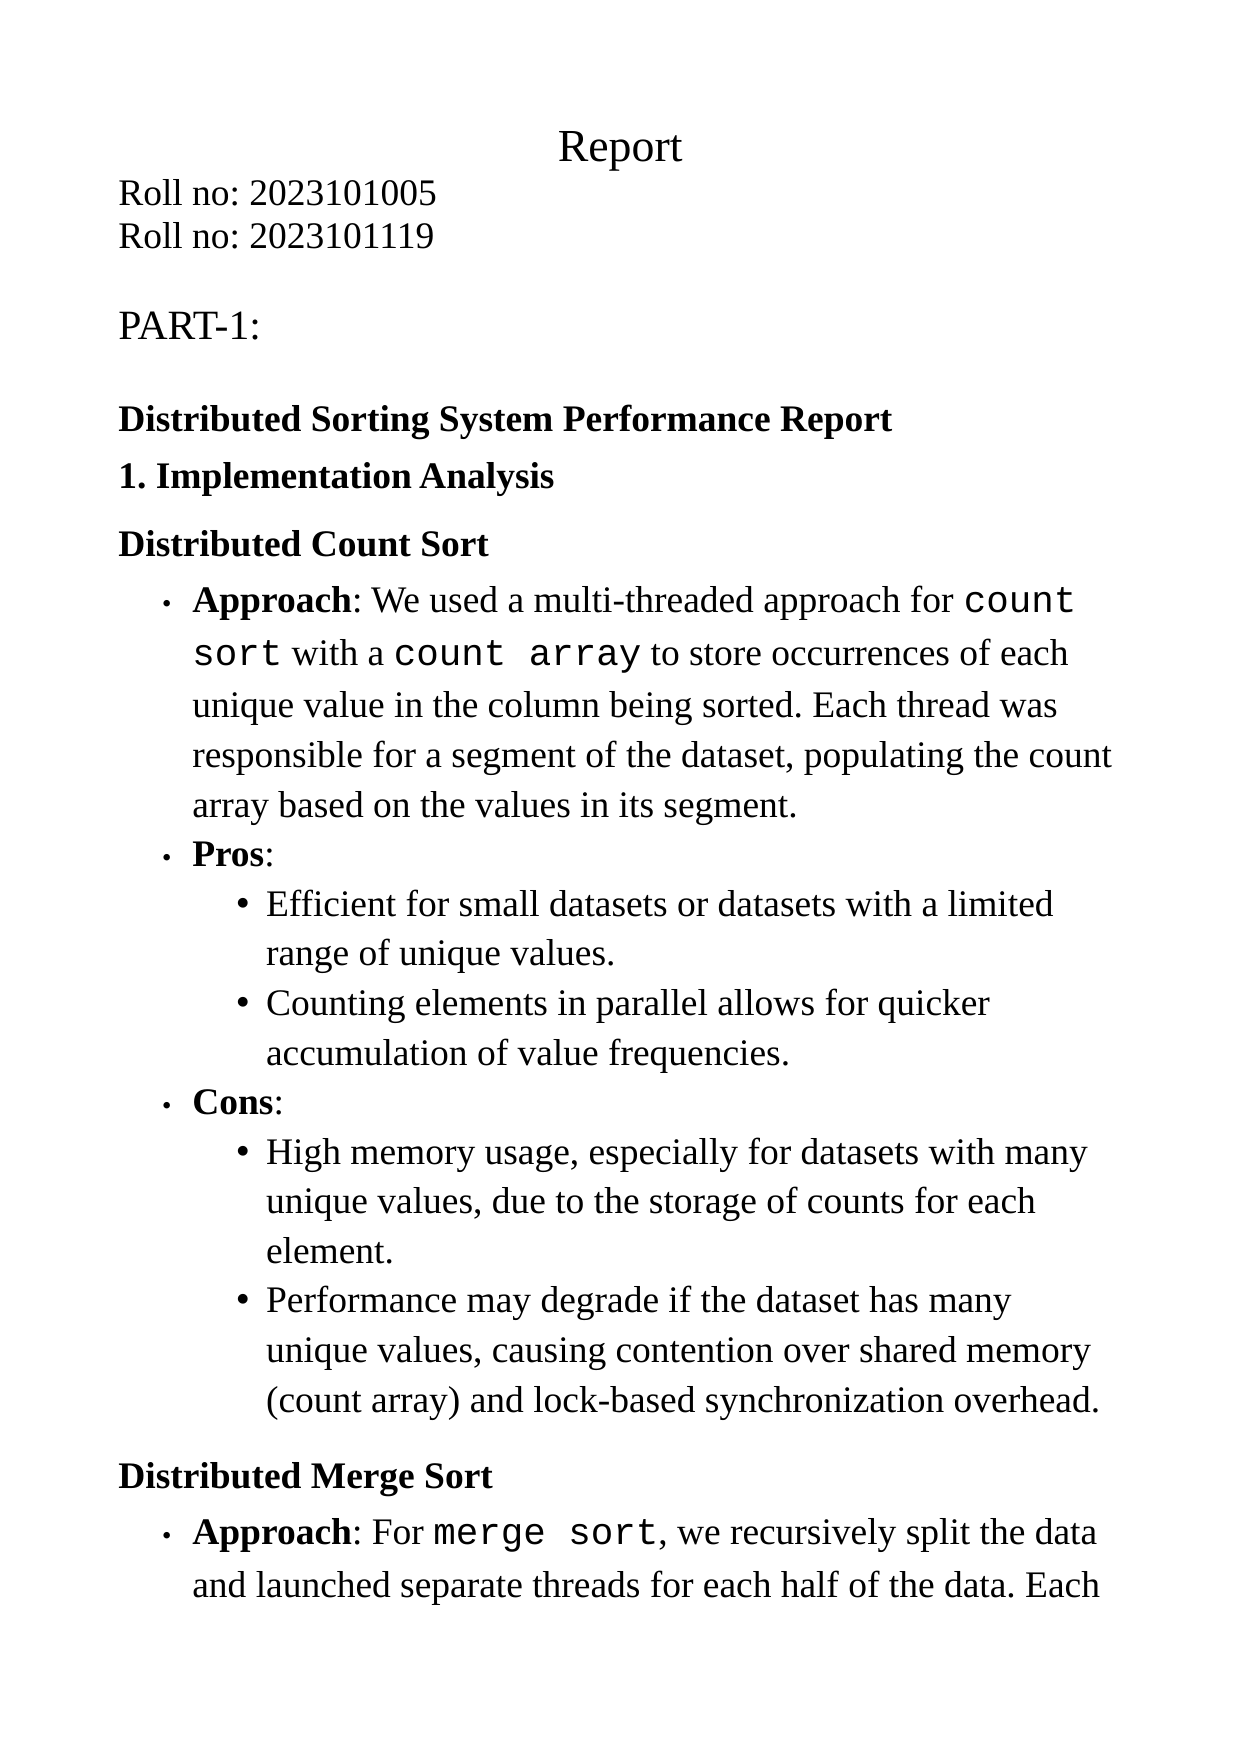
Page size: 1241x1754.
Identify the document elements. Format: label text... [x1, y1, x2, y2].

list Pros: [162, 832, 1122, 875]
list Performance may degrade if the dataset has many unique values, causing contention over shared memory (count array) and lock-based synchronization overhead. [236, 1278, 1122, 1420]
text Distributed Sorting System Performance Report [118, 348, 1122, 439]
list Approach: We used a multi-threaded approach for count sort with a count array to store occurrences of each unique value in the column being sorted. Each thread was responsible for a segment of the dataset, populating the count array based on the values in its segment. [162, 577, 1122, 825]
text Report [118, 118, 1122, 171]
text Roll no: 2023101005 [118, 171, 1122, 214]
subtitle 1. Implementation Analysis [118, 454, 1122, 497]
text Roll no: 2023101119 [118, 214, 1122, 257]
text PART-1: [118, 300, 1122, 348]
subtitle Distributed Merge Sort [118, 1454, 1122, 1497]
subtitle Distributed Count Sort [118, 522, 1122, 565]
list Efficient for small datasets or datasets with a limited range of unique values. [236, 881, 1122, 974]
list Counting elements in parallel allows for quicker accumulation of value frequencies. [236, 980, 1122, 1073]
list High memory usage, especially for datasets with many unique values, due to the storage of counts for each element. [236, 1129, 1122, 1271]
list Cons: [162, 1079, 1122, 1123]
list Approach: For merge sort, we recursively split the data and launched separate threads for each half of the data. Each [162, 1509, 1122, 1605]
